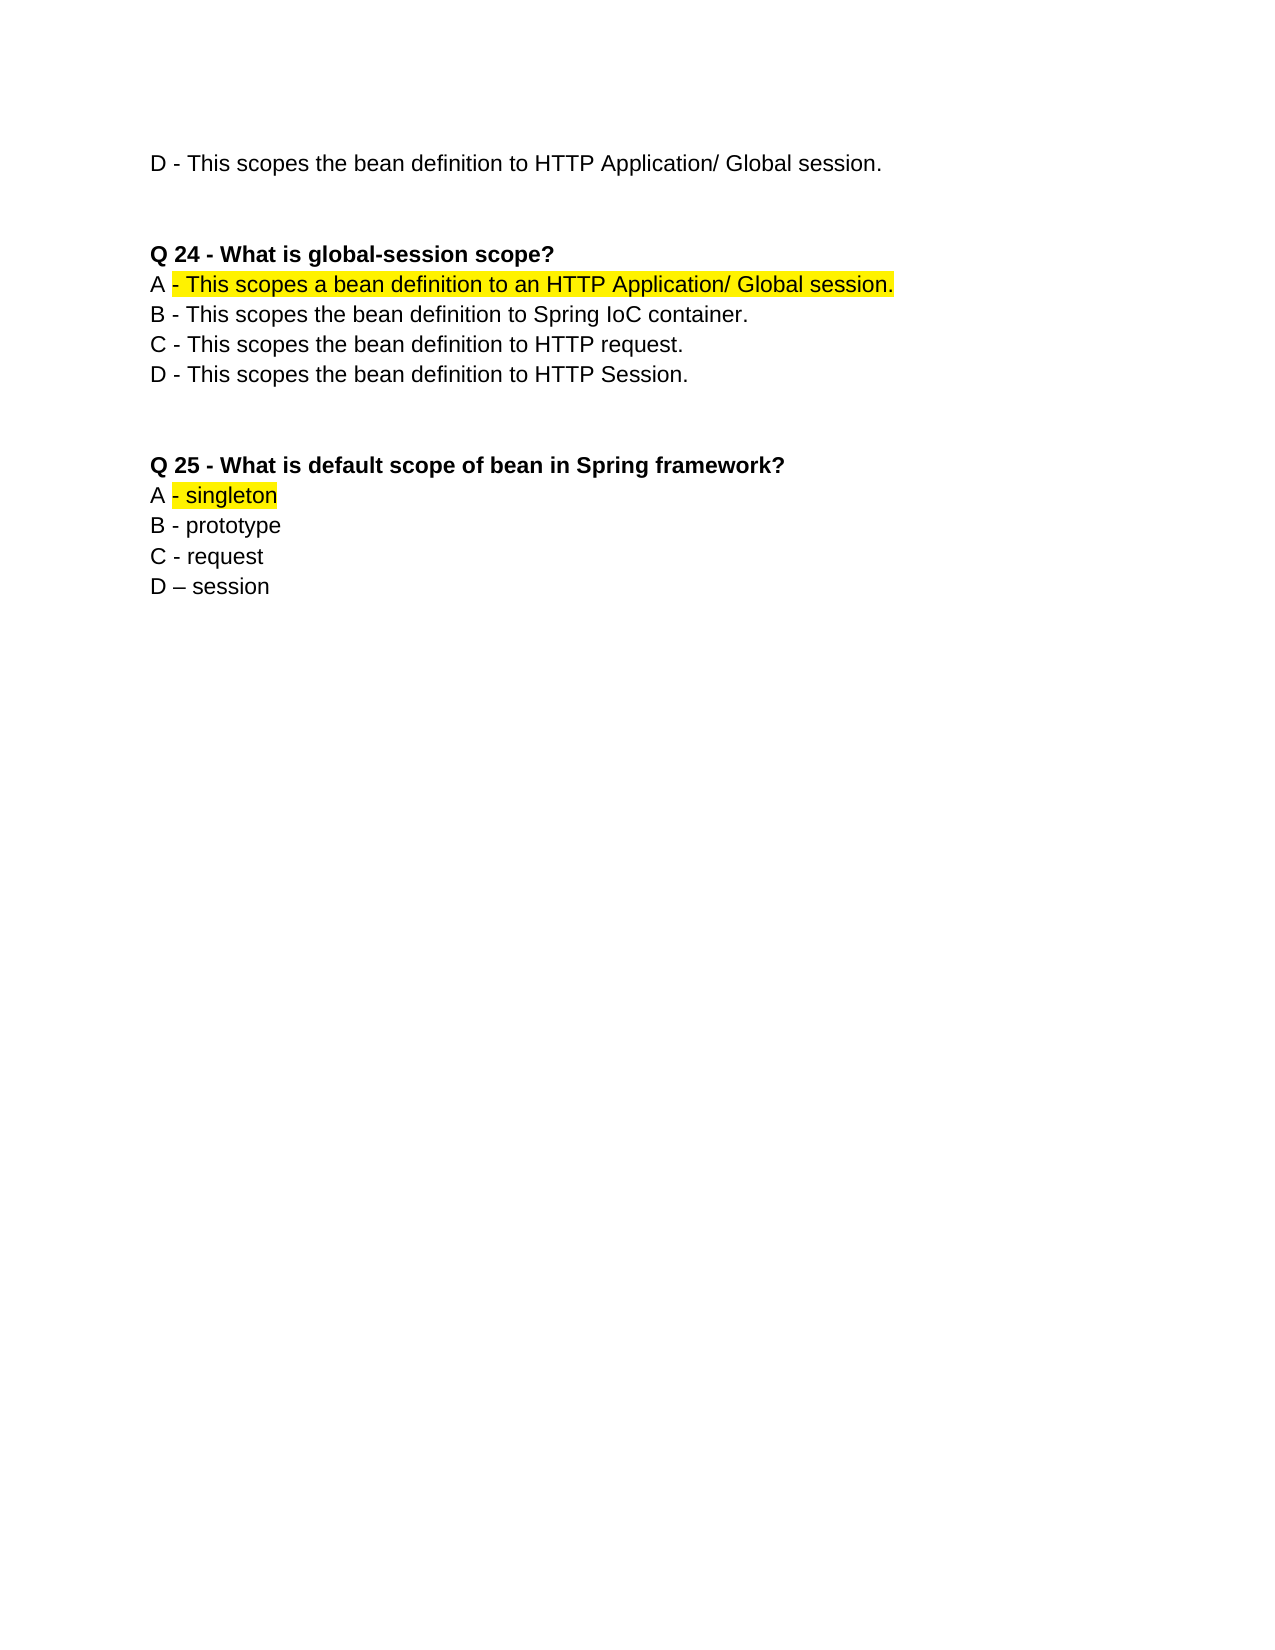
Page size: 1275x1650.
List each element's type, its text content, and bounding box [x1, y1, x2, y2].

text Q 24 - What is global-session scope? [150, 241, 1125, 267]
text D - This scopes the bean definition to HTTP Session. [150, 361, 1125, 388]
text B - prototype [150, 512, 1125, 539]
text B - This scopes the bean definition to Spring IoC container. [150, 301, 1125, 327]
text D – session [150, 573, 1125, 599]
text Q 25 - What is default scope of bean in Spring framework? [150, 452, 1125, 478]
text A - singleton [150, 482, 1125, 509]
text C - This scopes the bean definition to HTTP request. [150, 331, 1125, 358]
text A - This scopes a bean definition to an HTTP Application/ Global session. [150, 271, 1125, 297]
text D - This scopes the bean definition to HTTP Application/ Global session. [150, 150, 1125, 176]
text C - request [150, 543, 1125, 569]
